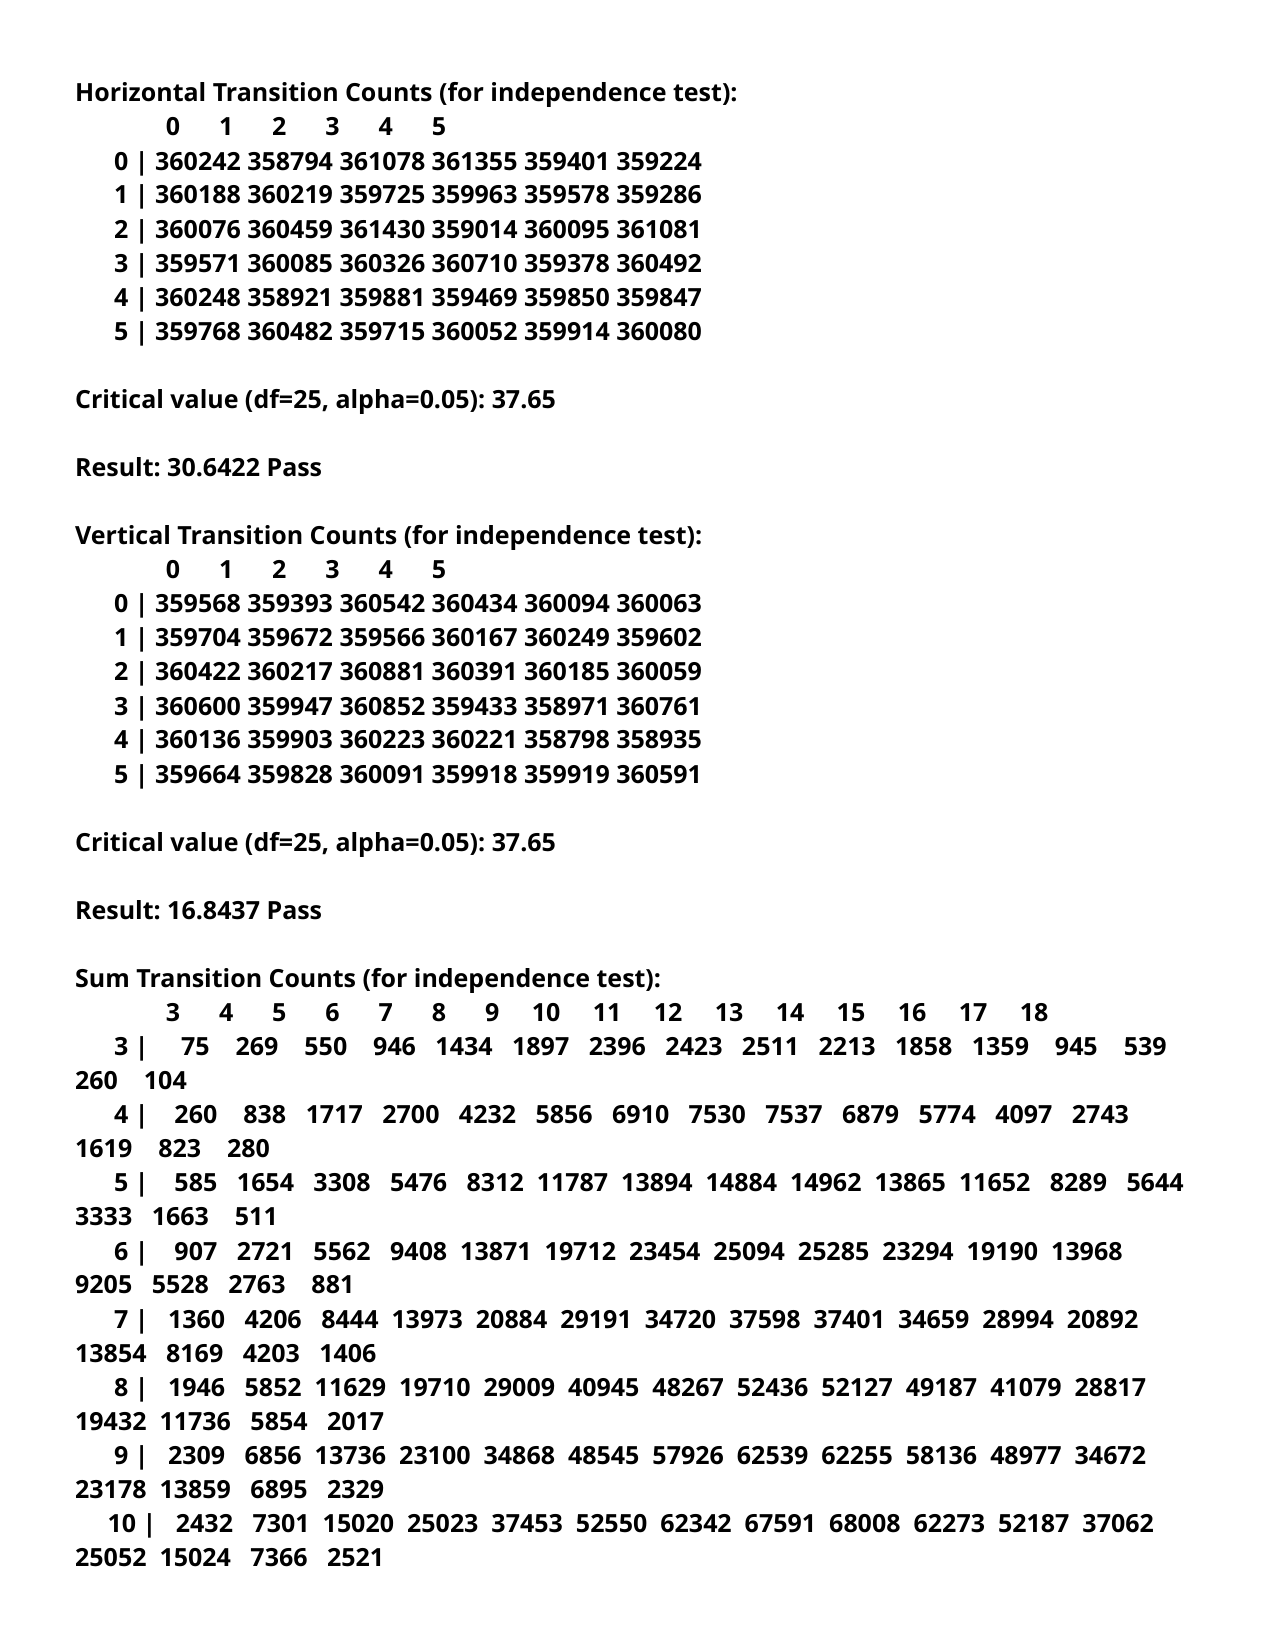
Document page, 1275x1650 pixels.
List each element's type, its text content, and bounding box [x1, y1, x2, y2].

text 5 | 585 1654 3308 5476 8312 11787 13894 14884 14962 13865 11652 8289 5644 3333 1663 511 [75, 1165, 1200, 1233]
text 3 4 5 6 7 8 9 10 11 12 13 14 15 16 17 18 [75, 995, 1200, 1029]
text 5 | 359664 359828 360091 359918 359919 360591 [75, 756, 1200, 790]
text 2 | 360076 360459 361430 359014 360095 361081 [75, 211, 1200, 245]
text Result: 16.8437 Pass [75, 892, 1200, 927]
text 0 1 2 3 4 5 [75, 109, 1200, 143]
text 0 | 359568 359393 360542 360434 360094 360063 [75, 586, 1200, 620]
text Sum Transition Counts (for independence test): [75, 961, 1200, 995]
text Horizontal Transition Counts (for independence test): [75, 75, 1200, 109]
text 3 | 359571 360085 360326 360710 359378 360492 [75, 245, 1200, 279]
text 6 | 907 2721 5562 9408 13871 19712 23454 25094 25285 23294 19190 13968 9205 5528 2763 881 [75, 1233, 1200, 1301]
text 8 | 1946 5852 11629 19710 29009 40945 48267 52436 52127 49187 41079 28817 19432 11736 5854 2017 [75, 1369, 1200, 1437]
text 4 | 360136 359903 360223 360221 358798 358935 [75, 722, 1200, 756]
text Result: 30.6422 Pass [75, 450, 1200, 484]
text 10 | 2432 7301 15020 25023 37453 52550 62342 67591 68008 62273 52187 37062 25052 15024 7366 2521 [75, 1506, 1200, 1574]
text 1 | 360188 360219 359725 359963 359578 359286 [75, 177, 1200, 211]
text 3 | 360600 359947 360852 359433 358971 360761 [75, 688, 1200, 722]
text 3 | 75 269 550 946 1434 1897 2396 2423 2511 2213 1858 1359 945 539 260 104 [75, 1029, 1200, 1097]
text 1 | 359704 359672 359566 360167 360249 359602 [75, 620, 1200, 654]
text 4 | 260 838 1717 2700 4232 5856 6910 7530 7537 6879 5774 4097 2743 1619 823 280 [75, 1097, 1200, 1165]
text 0 | 360242 358794 361078 361355 359401 359224 [75, 143, 1200, 177]
text Critical value (df=25, alpha=0.05): 37.65 [75, 382, 1200, 416]
text 5 | 359768 360482 359715 360052 359914 360080 [75, 313, 1200, 347]
text 7 | 1360 4206 8444 13973 20884 29191 34720 37598 37401 34659 28994 20892 13854 8169 4203 1406 [75, 1301, 1200, 1369]
text 4 | 360248 358921 359881 359469 359850 359847 [75, 279, 1200, 313]
text 9 | 2309 6856 13736 23100 34868 48545 57926 62539 62255 58136 48977 34672 23178 13859 6895 2329 [75, 1437, 1200, 1506]
text Critical value (df=25, alpha=0.05): 37.65 [75, 824, 1200, 858]
text 0 1 2 3 4 5 [75, 552, 1200, 586]
text 2 | 360422 360217 360881 360391 360185 360059 [75, 654, 1200, 688]
text Vertical Transition Counts (for independence test): [75, 518, 1200, 552]
